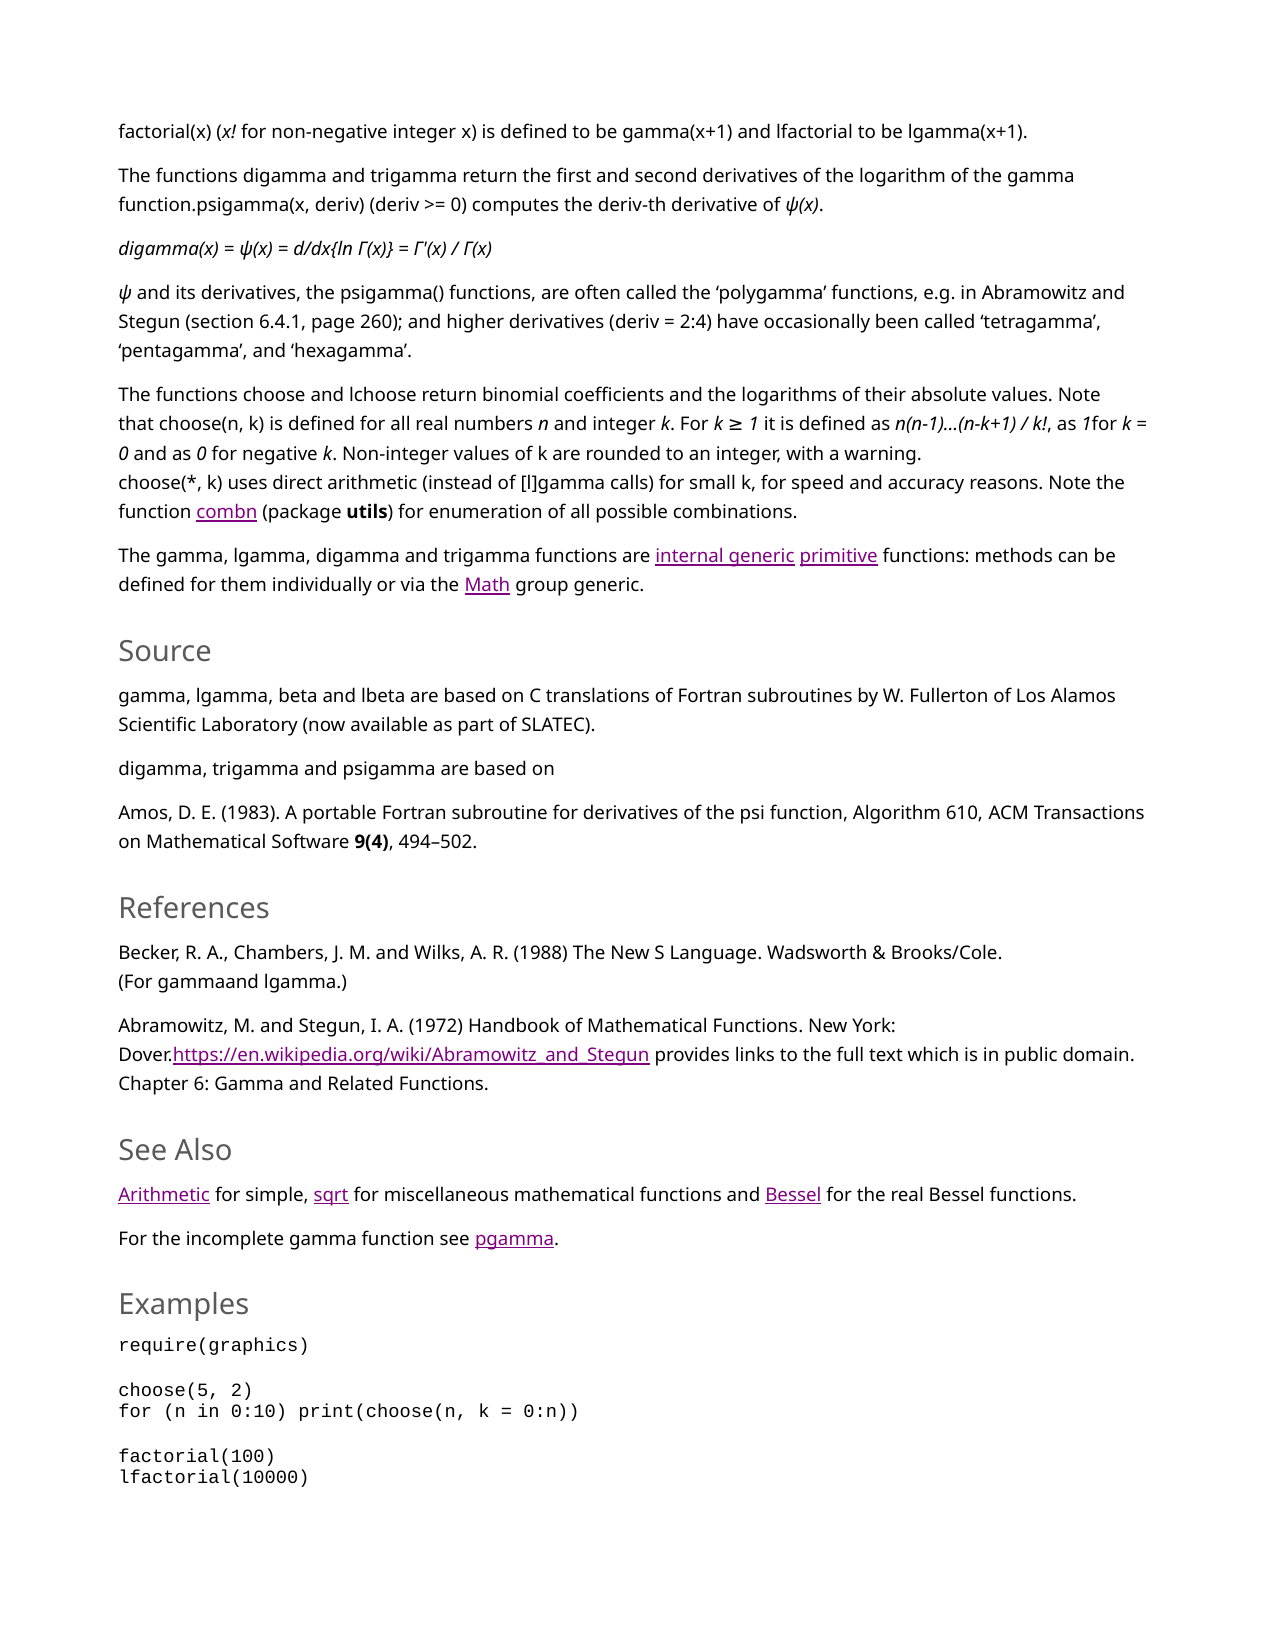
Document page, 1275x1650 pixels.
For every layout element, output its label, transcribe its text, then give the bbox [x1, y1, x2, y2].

text Arithmetic for simple, sqrt for miscellaneous mathematical functions and Bessel for the real Bessel functions. [118, 1181, 1157, 1207]
text gamma, lgamma, beta and lbeta are based on C translations of Fortran subroutines by W. Fullerton of Los Alamos Scientific Laboratory (now available as part of SLATEC). [118, 682, 1157, 737]
text ψ and its derivatives, the psigamma() functions, are often called the ‘polygamma’ functions, e.g. in Abramowitz and Stegun (section 6.4.1, page 260); and higher derivatives (deriv = 2:4) have occasionally been called ‘tetragamma’, ‘pentagamma’, and ‘hexagamma’. [118, 279, 1157, 363]
subtitle Examples [118, 1284, 1157, 1323]
text lfactorial(10000) [118, 1468, 1157, 1489]
subtitle See Also [118, 1129, 1157, 1169]
text The functions choose and lchoose return binomial coefficients and the logarithms of their absolute values. Note that choose(n, k) is defined for all real numbers n and integer k. For k ≥ 1 it is defined as n(n-1)…(n-k+1) / k!, as 1for k = 0 and as 0 for negative k. Non-integer values of k are rounded to an integer, with a warning. choose(*, k) uses direct arithmetic (instead of [l]gamma calls) for small k, for speed and accuracy reasons. Note the function combn (package utils) for enumeration of all possible combinations. [118, 381, 1157, 524]
text The gamma, lgamma, digamma and trigamma functions are internal generic primitive functions: methods can be defined for them individually or via the Math group generic. [118, 542, 1157, 597]
text require(graphics) [118, 1336, 1157, 1357]
text The functions digamma and trigamma return the first and second derivatives of the logarithm of the gamma function.psigamma(x, deriv) (deriv >= 0) computes the deriv-th derivative of ψ(x). [118, 162, 1157, 217]
text digamma, trigamma and psigamma are based on [118, 755, 1157, 781]
text choose(5, 2) [118, 1381, 1157, 1402]
text Abramowitz, M. and Stegun, I. A. (1972) Handbook of Mathematical Functions. New York: Dover.https://en.wikipedia.org/wiki/Abramowitz_and_Stegun provides links to the full text which is in public domain. Chapter 6: Gamma and Related Functions. [118, 1012, 1157, 1096]
text for (n in 0:10) print(choose(n, k = 0:n)) [118, 1402, 1157, 1423]
text For the incomplete gamma function see pgamma. [118, 1225, 1157, 1251]
subtitle Source [118, 630, 1157, 670]
text factorial(x) (x! for non-negative integer x) is defined to be gamma(x+1) and lfactorial to be lgamma(x+1). [118, 118, 1157, 144]
subtitle References [118, 887, 1157, 927]
text digamma(x) = ψ(x) = d/dx{ln Γ(x)} = Γ'(x) / Γ(x) [118, 235, 1157, 261]
text Amos, D. E. (1983). A portable Fortran subroutine for derivatives of the psi function, Algorithm 610, ACM Transactions on Mathematical Software 9(4), 494–502. [118, 799, 1157, 854]
text factorial(100) [118, 1447, 1157, 1468]
text Becker, R. A., Chambers, J. M. and Wilks, A. R. (1988) The New S Language. Wadsworth & Brooks/Cole. (For gammaand lgamma.) [118, 939, 1157, 994]
